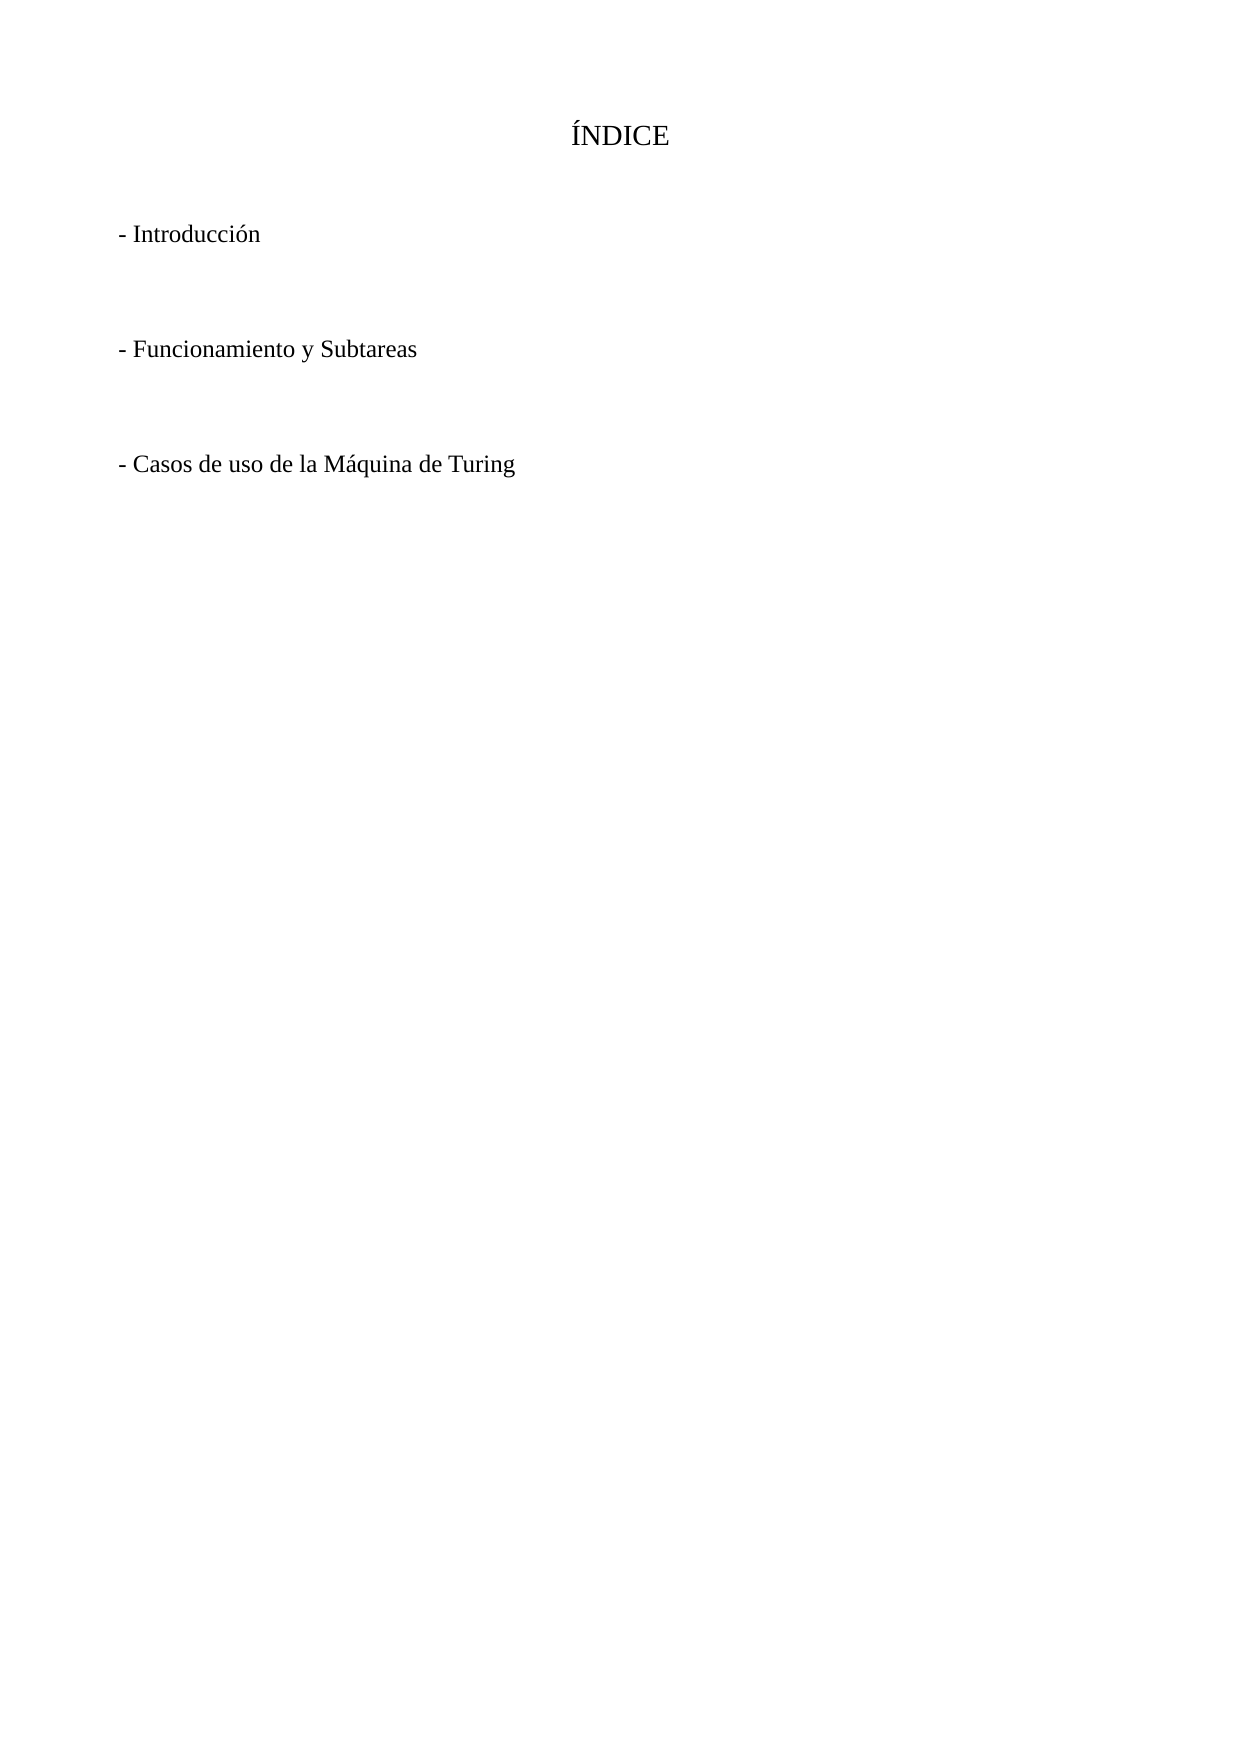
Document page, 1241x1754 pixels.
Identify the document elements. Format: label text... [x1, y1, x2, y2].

text - Introducción [118, 219, 1122, 247]
text ÍNDICE [118, 118, 1122, 152]
text - Funcionamiento y Subtareas [118, 334, 1122, 362]
text - Casos de uso de la Máquina de Turing [118, 449, 1122, 477]
